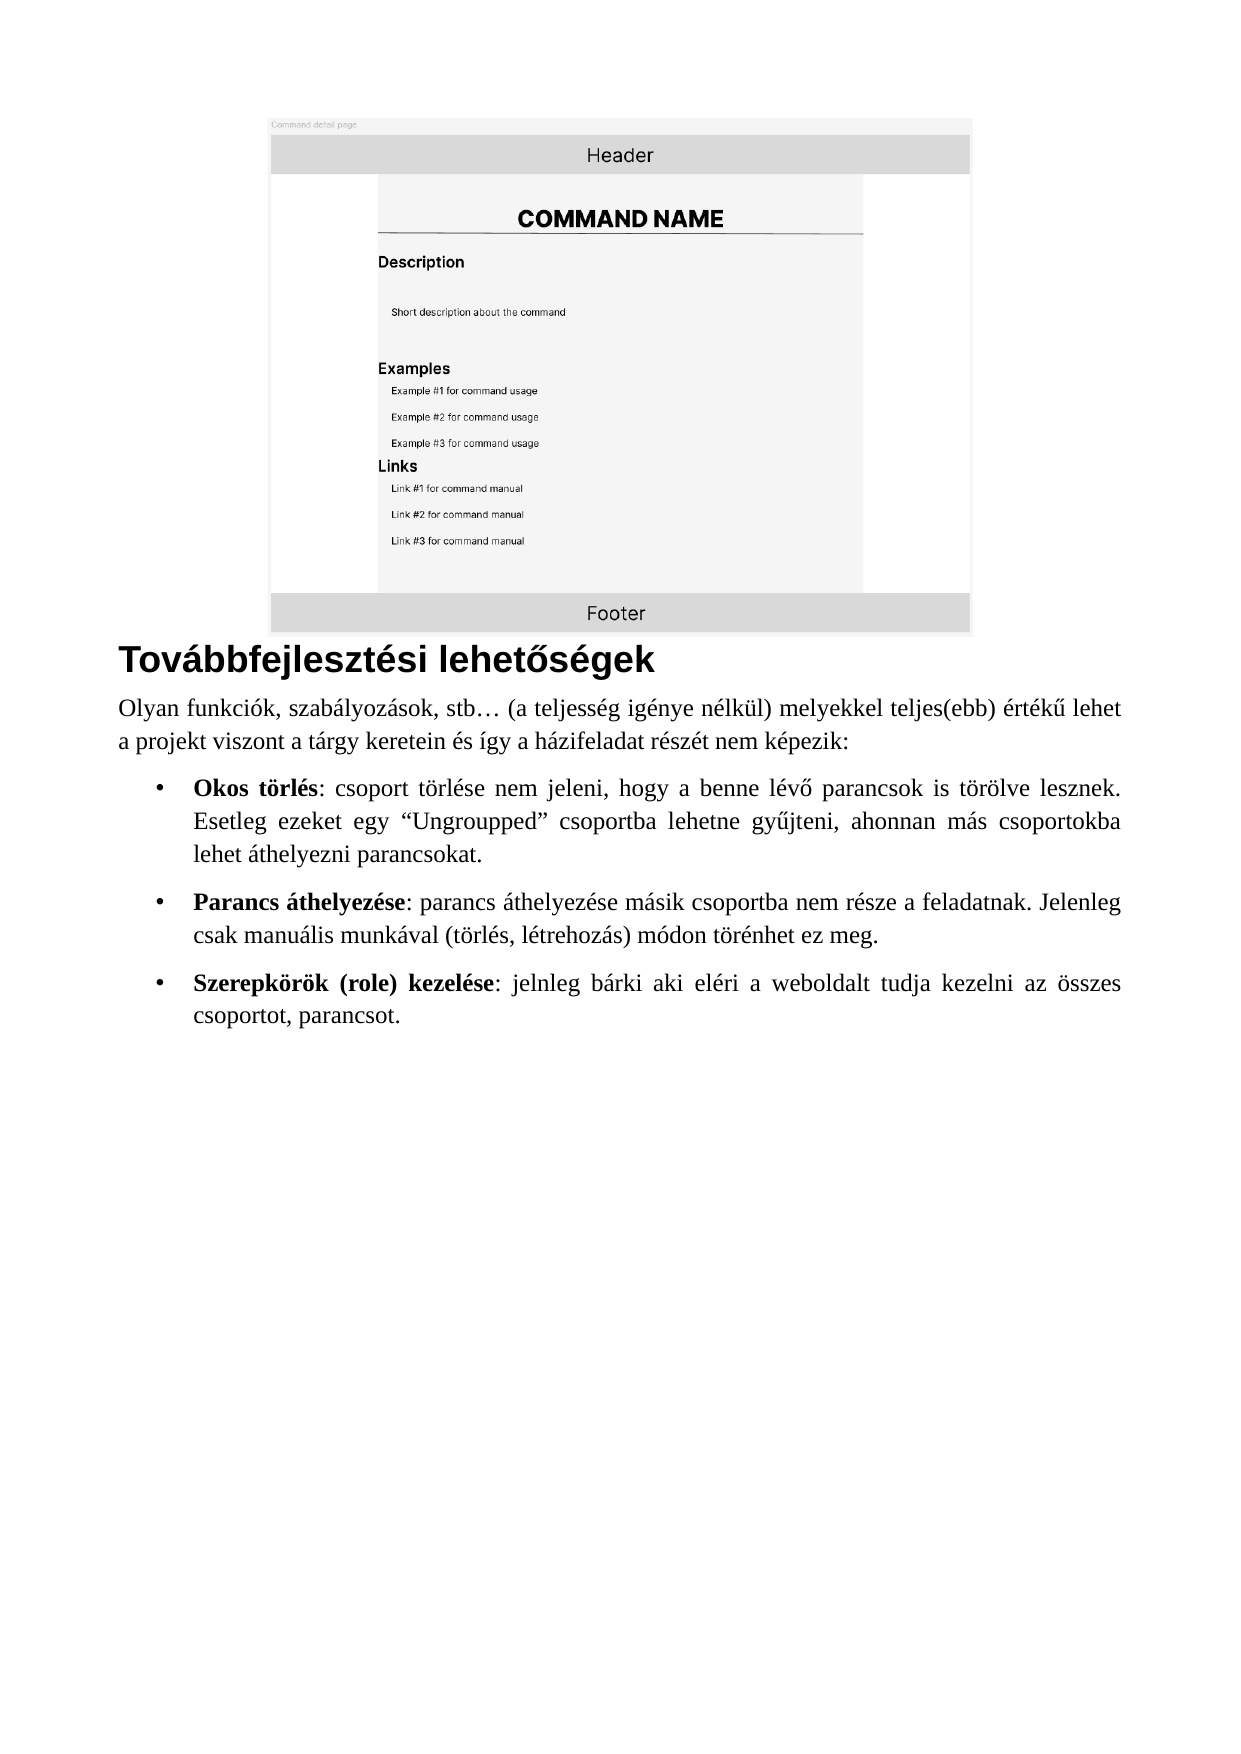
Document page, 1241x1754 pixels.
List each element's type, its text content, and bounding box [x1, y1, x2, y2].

picture [267, 118, 973, 637]
list Parancs áthelyezése: parancs áthelyezése másik csoportba nem része a feladatnak. Jelenleg csak manuális munkával (törlés, létrehozás) módon törénhet ez meg. [156, 887, 1122, 949]
list Szerepkörök (role) kezelése: jelnleg bárki aki eléri a weboldalt tudja kezelni az összes csoportot, parancsot. [156, 968, 1122, 1029]
subtitle Továbbfejlesztési lehetőségek [118, 118, 1122, 680]
text Olyan funkciók, szabályozások, stb… (a teljesség igénye nélkül) melyekkel teljes(ebb) értékű lehet a projekt viszont a tárgy keretein és így a házifeladat részét nem képezik: [118, 693, 1122, 754]
list Okos törlés: csoport törlése nem jeleni, hogy a benne lévő parancsok is törölve lesznek. Esetleg ezeket egy “Ungroupped” csoportba lehetne gyűjteni, ahonnan más csoportokba lehet áthelyezni parancsokat. [156, 773, 1122, 868]
